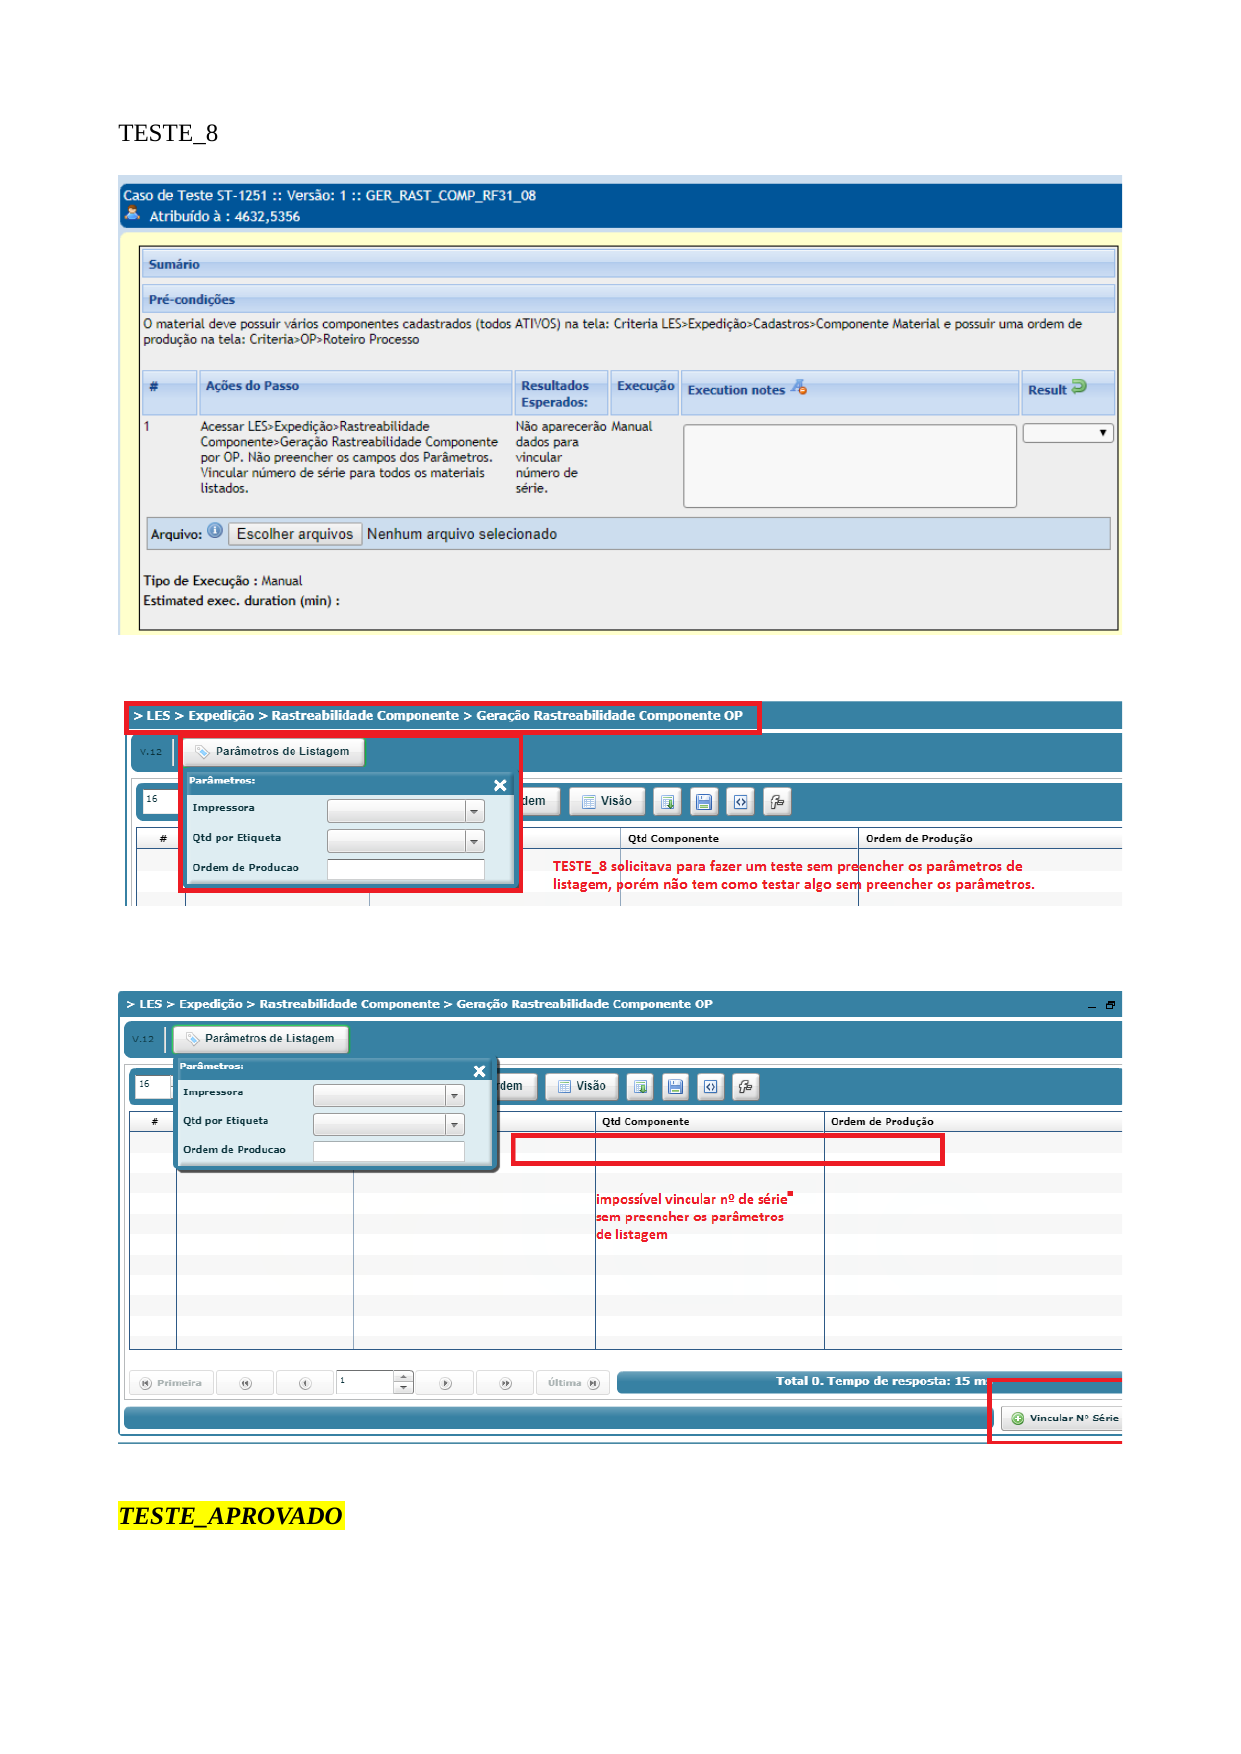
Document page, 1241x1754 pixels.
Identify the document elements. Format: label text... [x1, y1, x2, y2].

picture [118, 692, 1123, 906]
text TESTE_8 [118, 118, 1122, 147]
picture [118, 991, 1123, 1444]
picture [118, 175, 1123, 635]
text TESTE_APROVADO [118, 1501, 1122, 1530]
